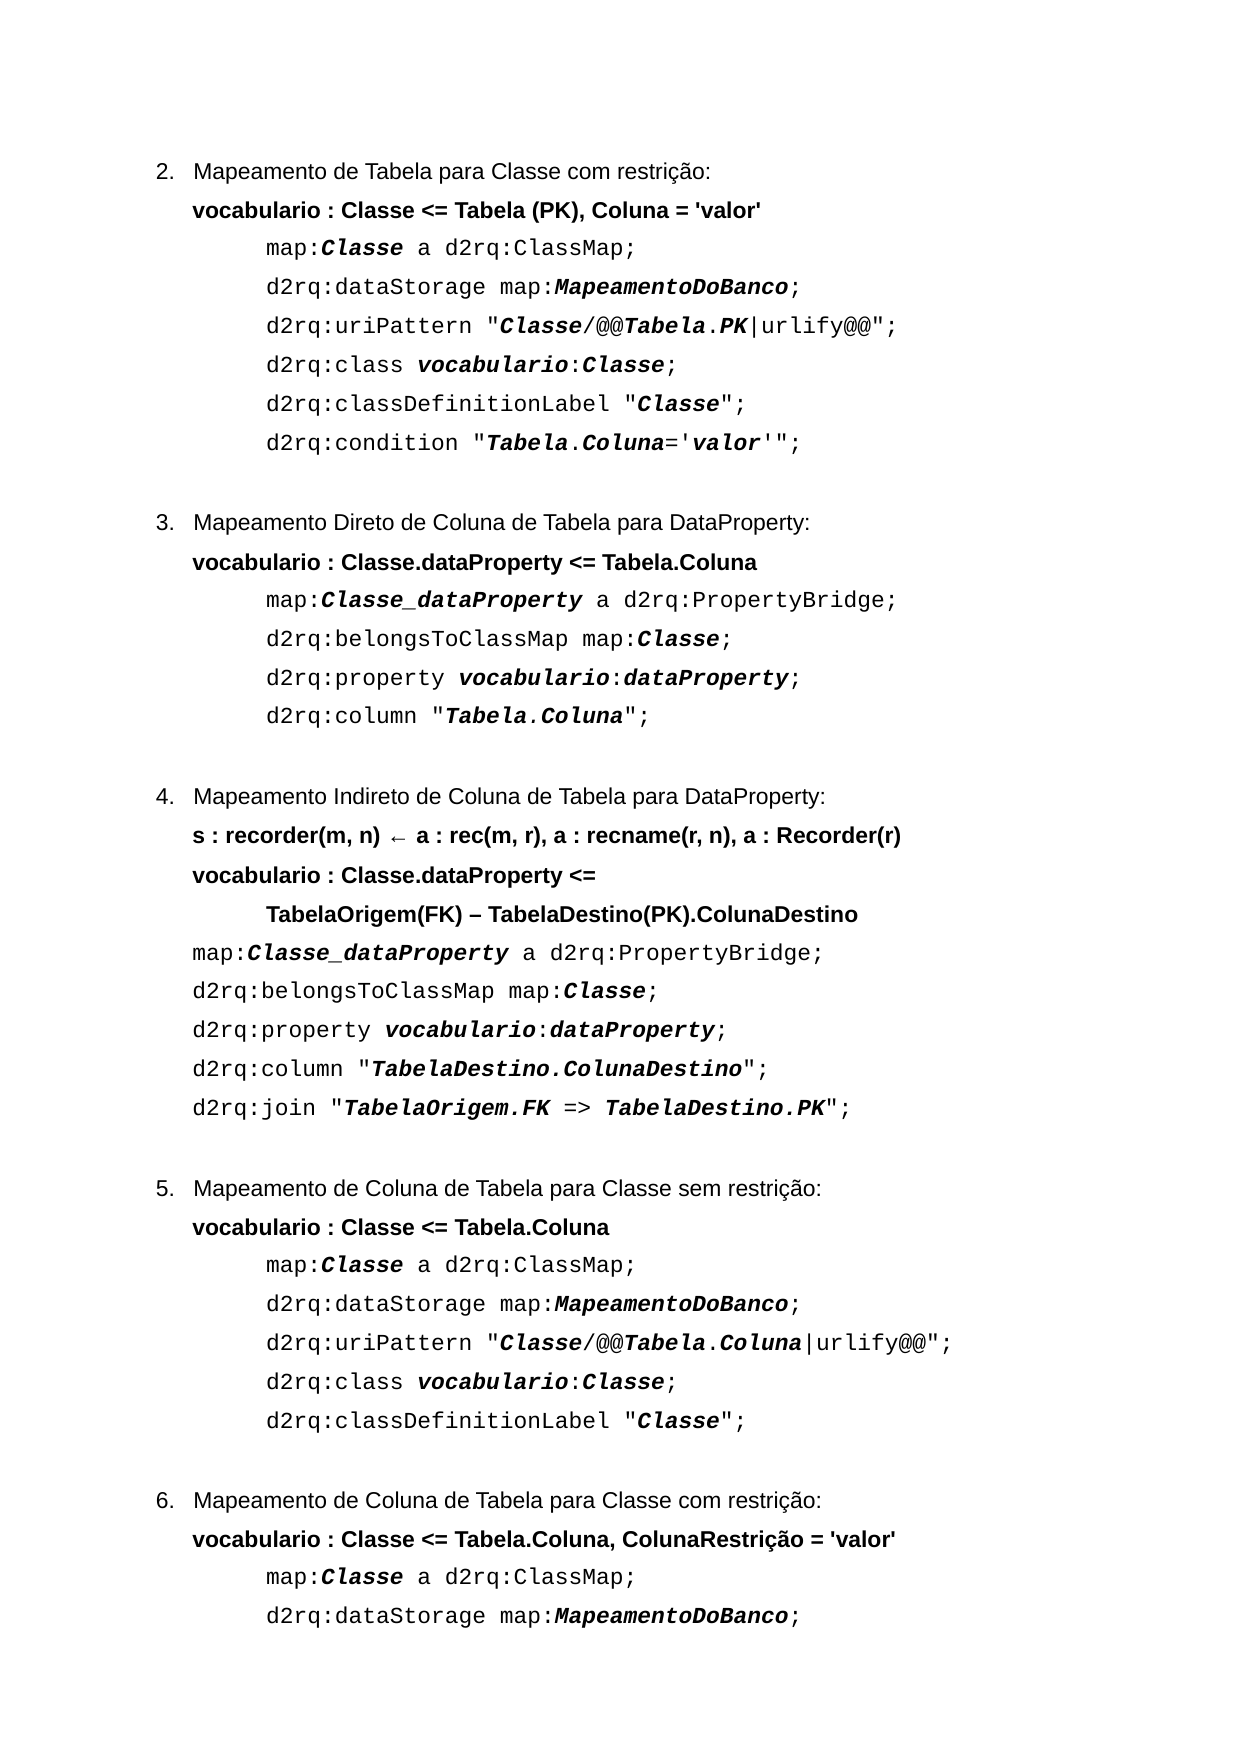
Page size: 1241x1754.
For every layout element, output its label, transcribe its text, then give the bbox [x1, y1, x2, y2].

text d2rq:dataStorage map:MapeamentoDoBanco; [118, 1292, 1122, 1318]
text TabelaOrigem(FK) – TabelaDestino(PK).ColunaDestino [118, 901, 1122, 928]
text vocabulario : Classe.dataProperty <= [118, 862, 1122, 888]
text vocabulario : Classe.dataProperty <= Tabela.Coluna [118, 549, 1122, 575]
text d2rq:classDefinitionLabel "Classe"; [118, 1409, 1122, 1435]
text d2rq:class vocabulario:Classe; [118, 353, 1122, 379]
text d2rq:dataStorage map:MapeamentoDoBanco; [118, 1604, 1122, 1631]
text vocabulario : Classe <= Tabela.Coluna [118, 1214, 1122, 1241]
list Mapeamento de Coluna de Tabela para Classe com restrição: [156, 1487, 1122, 1513]
text d2rq:property vocabulario:dataProperty; [118, 1019, 1122, 1044]
text map:Classe_dataProperty a d2rq:PropertyBridge; [118, 588, 1122, 614]
list Mapeamento de Coluna de Tabela para Classe sem restrição: [156, 1175, 1122, 1201]
text d2rq:belongsToClassMap map:Classe; [118, 980, 1122, 1006]
text d2rq:class vocabulario:Classe; [118, 1370, 1122, 1396]
list Mapeamento Indireto de Coluna de Tabela para DataProperty: [156, 783, 1122, 809]
text vocabulario : Classe <= Tabela.Coluna, ColunaRestrição = 'valor' [118, 1526, 1122, 1553]
text d2rq:property vocabulario:dataProperty; [118, 666, 1122, 692]
text d2rq:uriPattern "Classe/@@Tabela.Coluna|urlify@@"; [118, 1331, 1122, 1357]
text map:Classe a d2rq:ClassMap; [118, 1254, 1122, 1279]
text s : recorder(m, n) ← a : rec(m, r), a : recname(r, n), a : Recorder(r) [118, 822, 1122, 849]
text d2rq:dataStorage map:MapeamentoDoBanco; [118, 275, 1122, 301]
text d2rq:column "Tabela.Coluna"; [118, 705, 1122, 731]
text d2rq:classDefinitionLabel "Classe"; [118, 392, 1122, 418]
list Mapeamento Direto de Coluna de Tabela para DataProperty: [156, 509, 1122, 536]
text d2rq:condition "Tabela.Coluna='valor'"; [118, 431, 1122, 457]
text vocabulario : Classe <= Tabela (PK), Coluna = 'valor' [118, 197, 1122, 223]
list Mapeamento de Tabela para Classe com restrição: [156, 158, 1122, 184]
text d2rq:uriPattern "Classe/@@Tabela.PK|urlify@@"; [118, 314, 1122, 340]
text d2rq:join "TabelaOrigem.FK => TabelaDestino.PK"; [118, 1096, 1122, 1122]
text map:Classe a d2rq:ClassMap; [118, 237, 1122, 262]
text map:Classe_dataProperty a d2rq:PropertyBridge; [118, 941, 1122, 967]
text d2rq:column "TabelaDestino.ColunaDestino"; [118, 1057, 1122, 1083]
text map:Classe a d2rq:ClassMap; [118, 1566, 1122, 1592]
text d2rq:belongsToClassMap map:Classe; [118, 627, 1122, 653]
